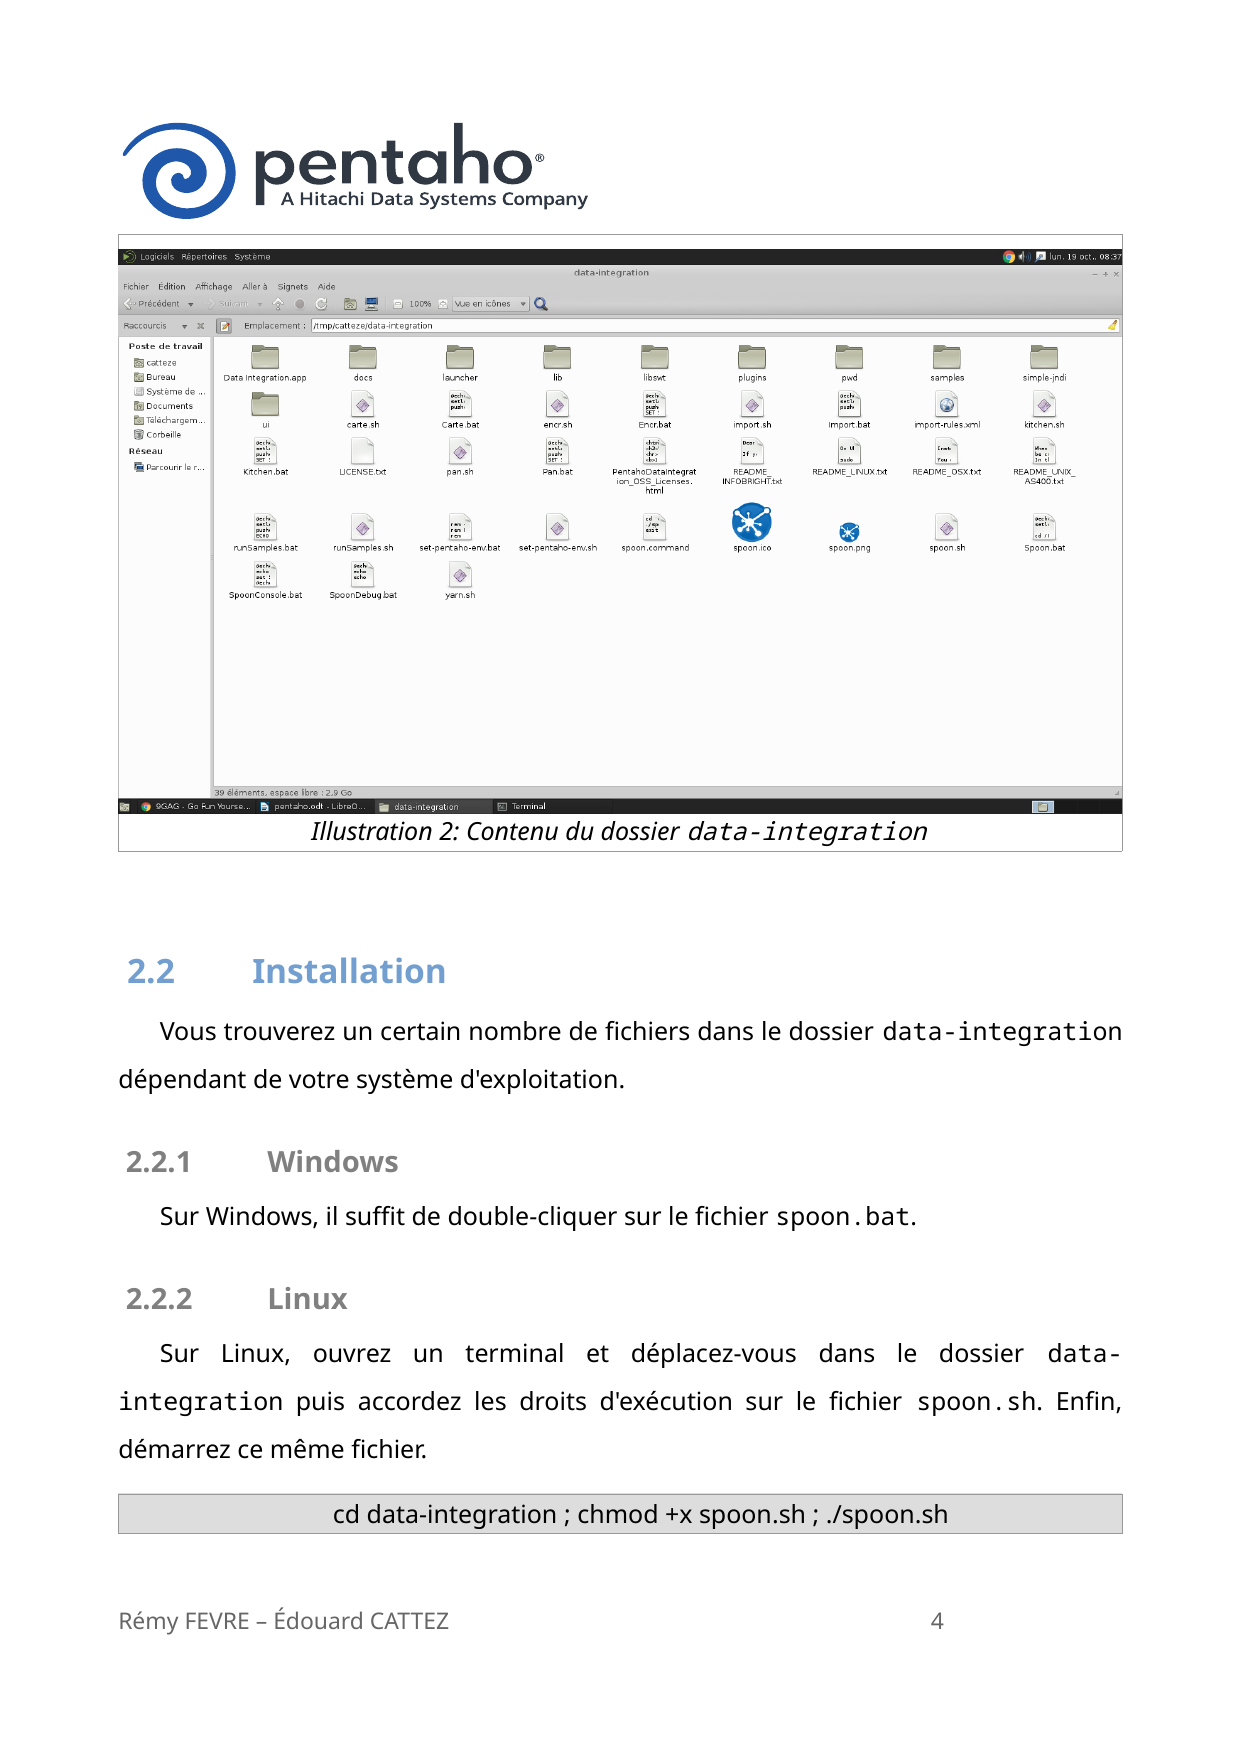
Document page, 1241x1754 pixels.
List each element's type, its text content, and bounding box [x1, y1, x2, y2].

subtitle Windows [118, 1141, 1122, 1181]
picture [118, 249, 1123, 814]
text Illustration 2: Contenu du dossier data-integration [121, 814, 1119, 848]
text Vous trouverez un certain nombre de fichiers dans le dossier data-integration dépendant de votre système d'exploitation. [118, 1014, 1122, 1096]
subtitle Linux [118, 1279, 1122, 1318]
text cd data-integration ; chmod +x spoon.sh ; ./spoon.sh [119, 1495, 1122, 1533]
subtitle Installation [118, 947, 1122, 993]
text Sur Linux, ouvrez un terminal et déplacez-vous dans le dossier data-integration puis accordez les droits d'exécution sur le fichier spoon.sh. Enfin, démarrez ce même fichier. [118, 1336, 1122, 1465]
text Sur Windows, il suffit de double-cliquer sur le fichier spoon.bat. [118, 1199, 1122, 1233]
